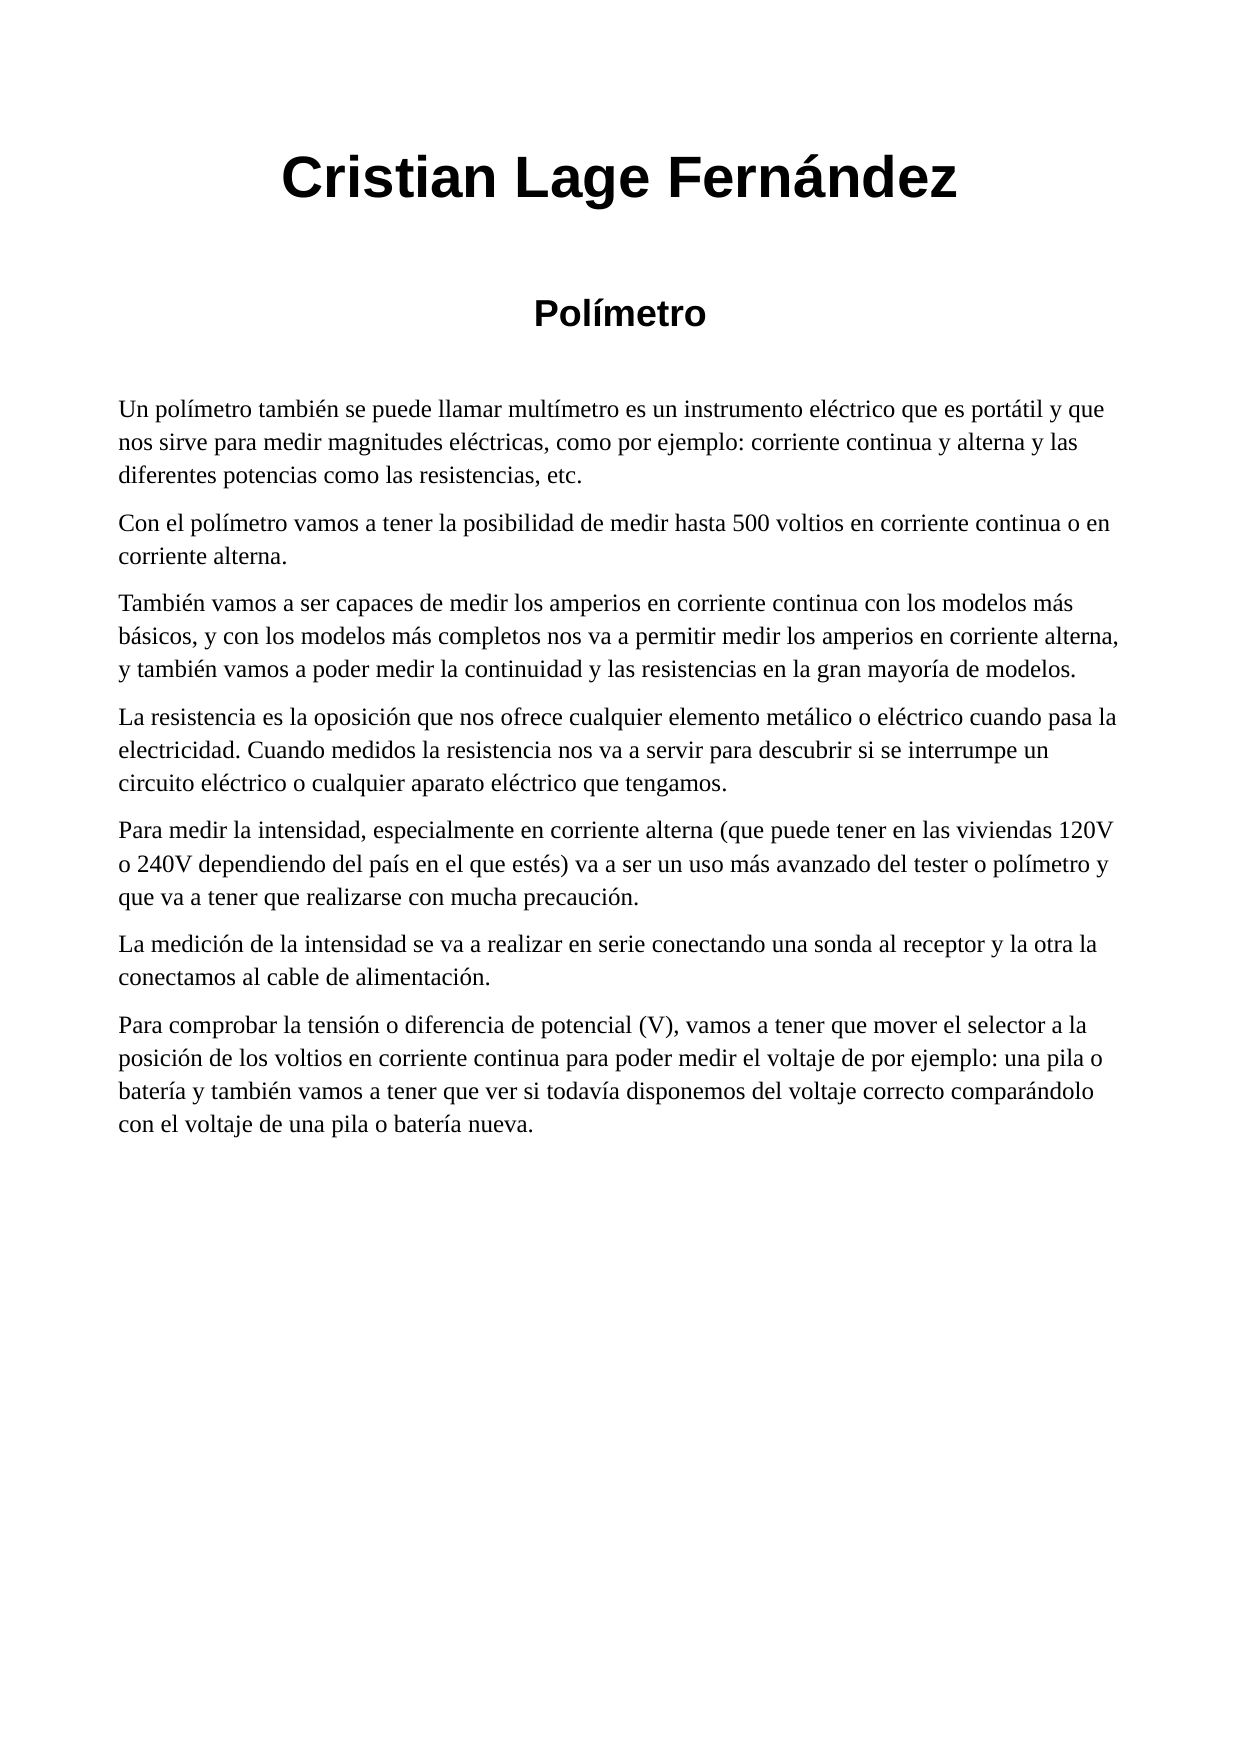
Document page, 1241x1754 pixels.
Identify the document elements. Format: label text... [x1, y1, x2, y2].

text También vamos a ser capaces de medir los amperios en corriente continua con los modelos más básicos, y con los modelos más completos nos va a permitir medir los amperios en corriente alterna, y también vamos a poder medir la continuidad y las resistencias en la gran mayoría de modelos. [118, 588, 1122, 683]
text La medición de la intensidad se va a realizar en serie conectando una sonda al receptor y la otra la conectamos al cable de alimentación. [118, 929, 1122, 991]
subtitle Polímetro [118, 291, 1122, 334]
title Cristian Lage Fernández [118, 143, 1122, 210]
text Con el polímetro vamos a tener la posibilidad de medir hasta 500 voltios en corriente continua o en corriente alterna. [118, 508, 1122, 569]
text La resistencia es la oposición que nos ofrece cualquier elemento metálico o eléctrico cuando pasa la electricidad. Cuando medidos la resistencia nos va a servir para descubrir si se interrumpe un circuito eléctrico o cualquier aparato eléctrico que tengamos. [118, 702, 1122, 797]
text Un polímetro también se puede llamar multímetro es un instrumento eléctrico que es portátil y que nos sirve para medir magnitudes eléctricas, como por ejemplo: corriente continua y alterna y las diferentes potencias como las resistencias, etc. [118, 394, 1122, 489]
text Para comprobar la tensión o diferencia de potencial (V), vamos a tener que mover el selector a la posición de los voltios en corriente continua para poder medir el voltaje de por ejemplo: una pila o batería y también vamos a tener que ver si todavía disponemos del voltaje correcto comparándolo con el voltaje de una pila o batería nueva. [118, 1010, 1122, 1138]
text Para medir la intensidad, especialmente en corriente alterna (que puede tener en las viviendas 120V o 240V dependiendo del país en el que estés) va a ser un uso más avanzado del tester o polímetro y que va a tener que realizarse con mucha precaución. [118, 816, 1122, 910]
